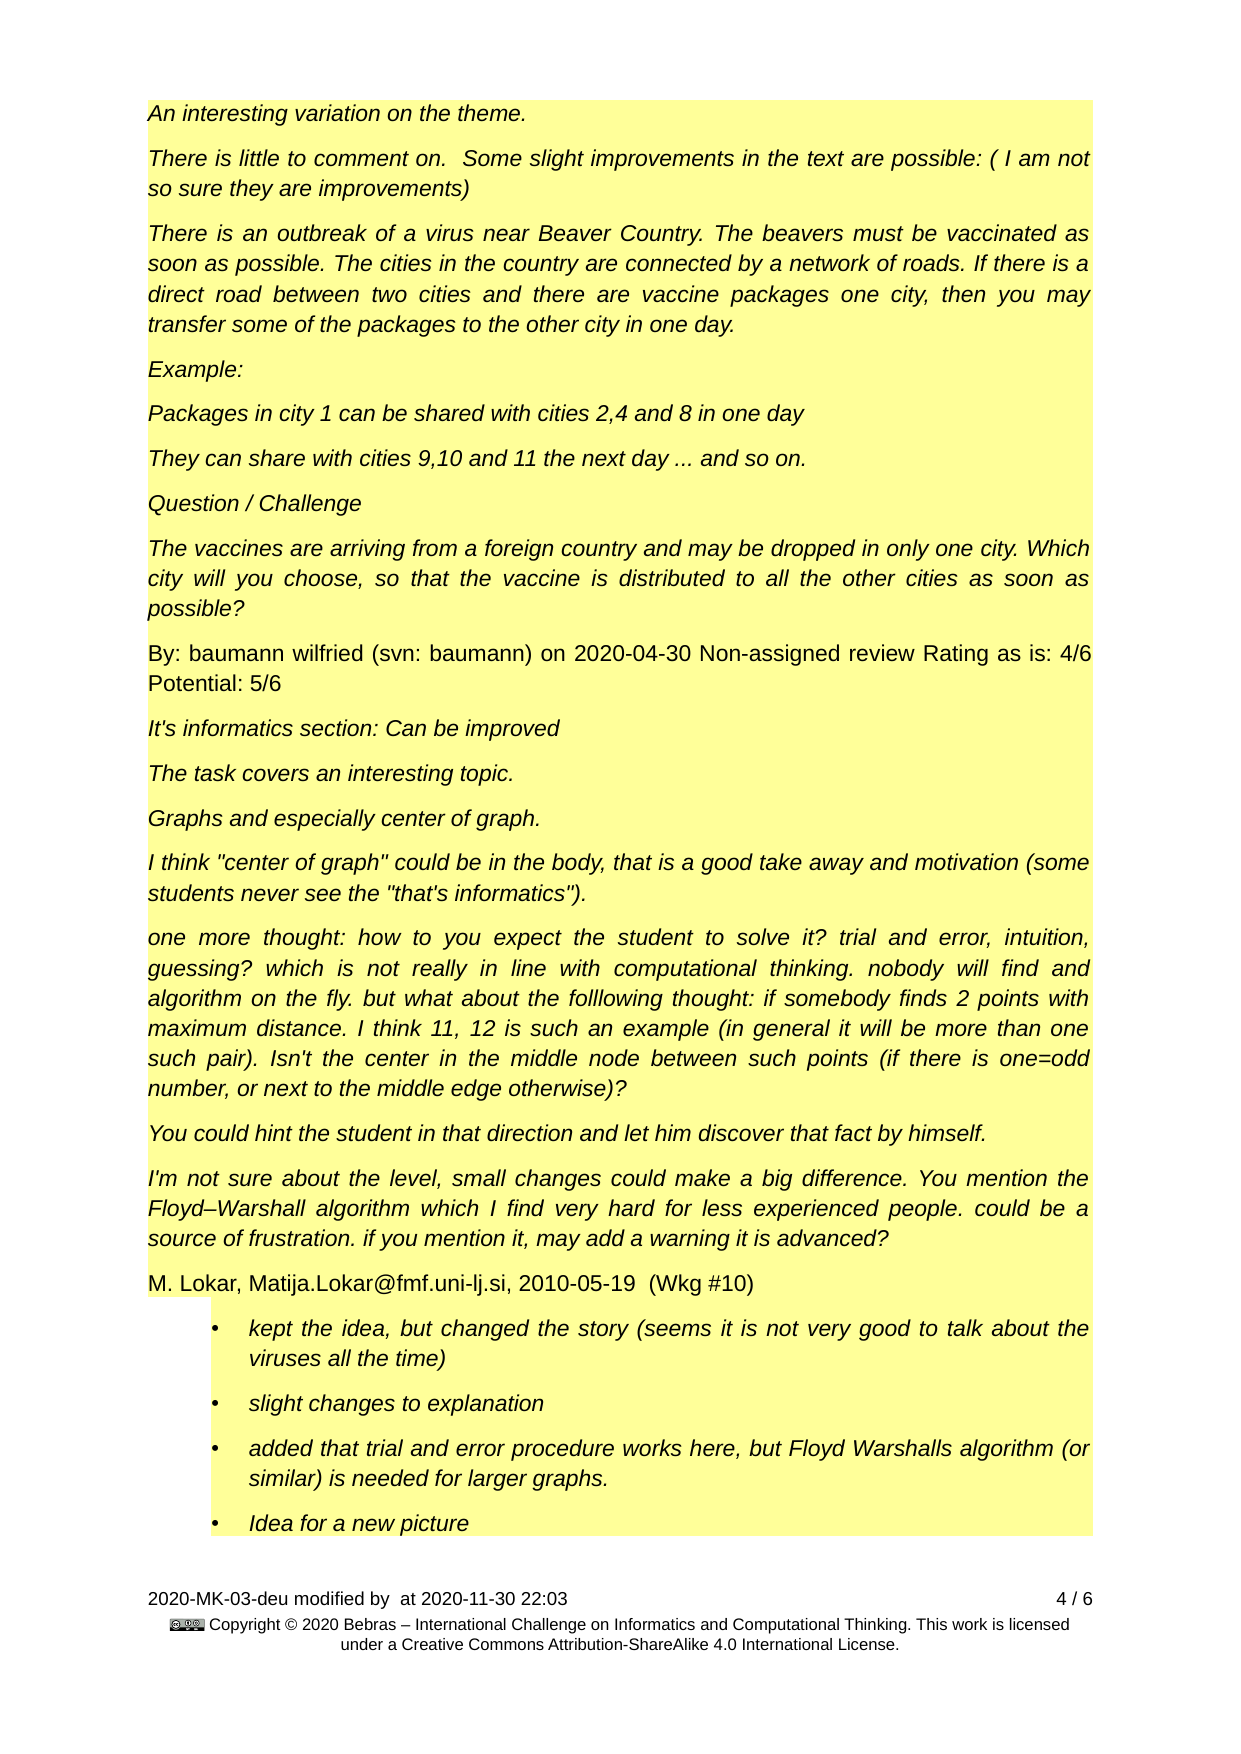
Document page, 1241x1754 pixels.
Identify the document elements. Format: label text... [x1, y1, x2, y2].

list added that trial and error procedure works here, but Floyd Warshalls algorithm (or similar) is needed for larger graphs. [211, 1435, 1093, 1491]
text one more thought: how to you expect the student to solve it? trial and error, intuition, guessing? which is not really in line with computational thinking. nobody will find and algorithm on the fly. but what about the folllowing thought: if somebody finds 2 points with maximum distance. I think 11, 12 is such an example (in general it will be more than one such pair). Isn't the center in the middle node between such points (if there is one=odd number, or next to the middle edge otherwise)? [148, 924, 1093, 1102]
text By: baumann wilfried (svn: baumann) on 2020-04-30 Non-assigned review Rating as is: 4/6 Potential: 5/6 [148, 640, 1093, 697]
text Example: [148, 356, 1093, 382]
text M. Lokar, Matija.Lokar@fmf.uni-lj.si, 2010-05-19 (Wkg #10) [148, 1270, 1093, 1297]
text I'm not sure about the level, small changes could make a big difference. You mention the Floyd–Warshall algorithm which I find very hard for less experienced people. could be a source of frustration. if you mention it, may add a warning it is advanced? [148, 1165, 1093, 1252]
text There is little to comment on. Some slight improvements in the text are possible: ( I am not so sure they are improvements) [148, 145, 1093, 202]
list slight changes to explanation [211, 1390, 1093, 1416]
text They can share with cities 9,10 and 11 the next day ... and so on. [148, 445, 1093, 472]
text I think "center of graph" could be in the body, that is a good take away and motivation (some students never see the "that's informatics"). [148, 849, 1093, 906]
text It's informatics section: Can be improved [148, 715, 1093, 741]
list kept the idea, but changed the story (seems it is not very good to talk about the viruses all the time) [211, 1315, 1093, 1372]
text The vaccines are arriving from a foreign country and may be dropped in only one city. Which city will you choose, so that the vaccine is distributed to all the other cities as soon as possible? [148, 535, 1093, 622]
text Question / Challenge [148, 490, 1093, 516]
text Packages in city 1 can be shared with cities 2,4 and 8 in one day [148, 400, 1093, 427]
text An interesting variation on the theme. [148, 100, 1093, 127]
text There is an outbreak of a virus near Beaver Country. The beavers must be vaccinated as soon as possible. The cities in the country are connected by a network of roads. If there is a direct road between two cities and there are vaccine packages one city, then you may transfer some of the packages to the other city in one day. [148, 220, 1093, 337]
text The task covers an interesting topic. [148, 760, 1093, 786]
text Graphs and especially center of graph. [148, 804, 1093, 831]
text You could hint the student in that direction and let him discover that fact by himself. [148, 1120, 1093, 1147]
list Idea for a new picture [211, 1510, 1093, 1536]
